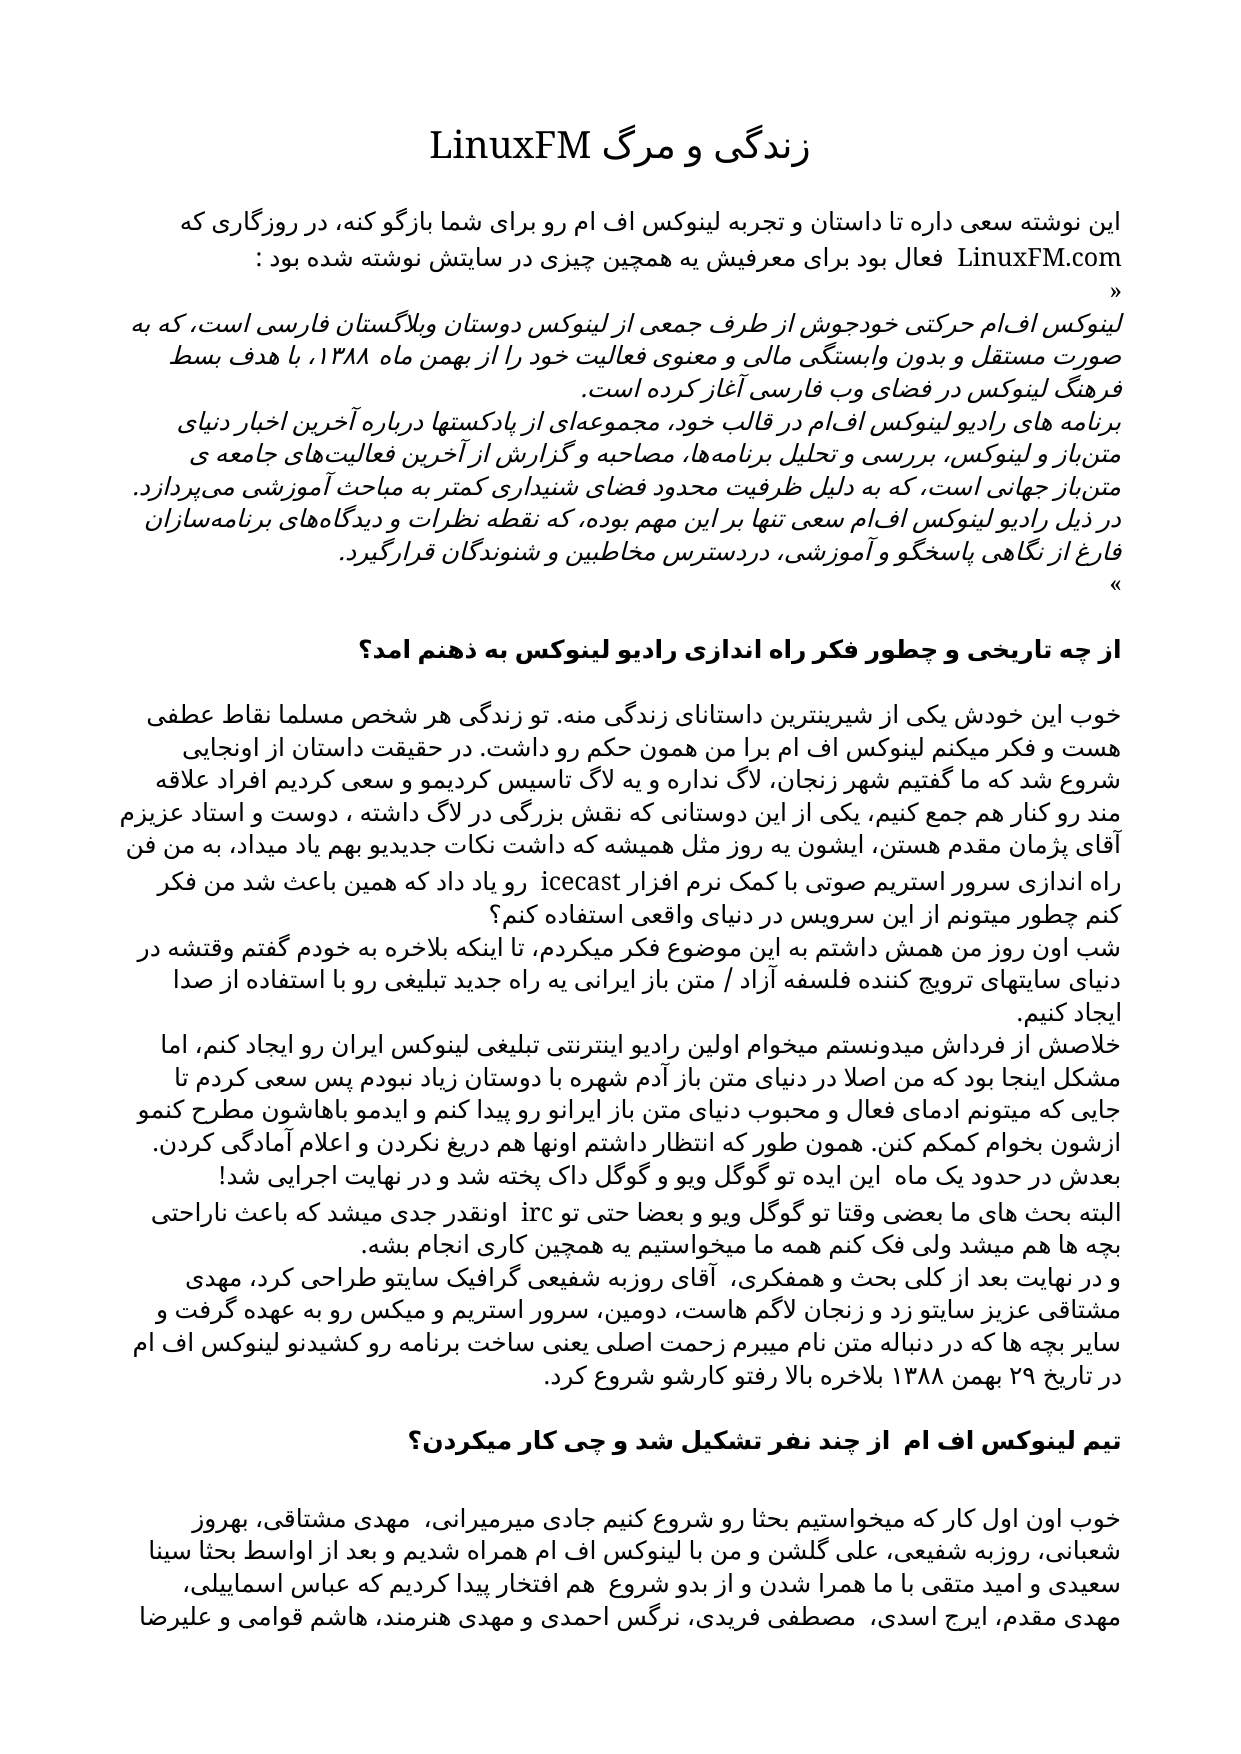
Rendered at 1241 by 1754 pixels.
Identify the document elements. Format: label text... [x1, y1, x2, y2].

text خوب این خودش یکی از شیرینترین داستانای زندگی منه. تو زندگی هر شخص مسلما نقاط عطفی هست و فکر میکنم لینوکس اف ام برا من همون حکم رو داشت. در حقیقت داستان از اونجایی شروع شد که ما گفتیم شهر زنجان، لاگ نداره و یه لاگ تاسیس کردیمو و سعی کردیم افراد علاقه مند رو کنار هم جمع کنیم، یکی از این دوستانی که نقش بزرگی در لاگ داشته ، دوست و استاد عزیزم آقای پژمان مقدم هستن، ایشون یه روز مثل همیشه که داشت نکات جدیدیو بهم یاد میداد، به من فن راه اندازی سرور استریم صوتی با کمک نرم افزار icecast رو یاد داد که همین باعث شد من فکر کنم چطور میتونم از این سرویس در دنیای واقعی استفاده کنم؟ شب اون روز من همش داشتم به این موضوع فکر میکردم، تا اینکه بلاخره به خودم گفتم وقتشه در دنیای سایتهای ترویج کننده فلسفه آزاد / متن باز ایرانی یه راه جدید تبلیغی رو با استفاده از صدا ایجاد کنیم. خلاصش از فرداش میدونستم میخوام اولین رادیو اینترنتی تبلیغی لینوکس ایران رو ایجاد کنم، اما مشکل اینجا بود که من اصلا در دنیای متن باز آدم شهره با دوستان زیاد نبودم پس سعی کردم تا جایی که میتونم ادمای فعال و محبوب دنیای متن باز ایرانو رو پیدا کنم و ایدمو باهاشون مطرح کنمو ازشون بخوام کمکم کنن. همون طور که انتظار داشتم اونها هم دریغ نکردن و اعلام آمادگی کردن. بعدش در حدود یک ماه این ایده تو گوگل ویو و گوگل داک پخته شد و در نهایت اجرایی شد! البته بحث های ما بعضی وقتا تو گوگل ویو و بعضا حتی تو irc اونقدر جدی میشد که باعث ناراحتی بچه ها هم میشد ولی فک کنم همه ما میخواستیم یه همچین کاری انجام بشه. و در نهایت بعد از کلی بحث و همفکری، آقای روزبه شفیعی گرافیک سایتو طراحی کرد،‌ مهدی مشتاقی عزیز سایتو زد و زنجان لاگم هاست، دومین، سرور استریم و میکس رو به عهده گرفت و سایر بچه ها که در دنباله متن نام میبرم زحمت اصلی یعنی ساخت برنامه رو کشیدنو لینوکس اف ام در تاریخ ۲۹ بهمن ۱۳۸۸ بلاخره بالا رفتو کارشو شروع کرد. [118, 668, 1122, 1394]
text تیم لینوکس اف ام از چند نفر تشکیل شد و چی کار میکردن؟ [118, 1394, 1122, 1459]
text این نوشته سعی داره تا داستان و تجربه لینوکس اف ام رو برای شما بازگو کنه، در روزگاری که LinuxFM.com فعال بود برای معرفیش یه همچین چیزی در سایتش نوشته شده بود : [118, 207, 1122, 277]
text خوب اون اول کار که میخواستیم بحثا رو شروع کنیم جادی میرمیرانی، مهدی مشتاقی، بهروز شعبانی، روزبه شفیعی، علی گلشن و من با لینوکس اف ام همراه شدیم و بعد از اواسط بحثا سینا سعیدی و امید متقی با ما همرا شدن و از بدو شروع هم افتخار پیدا کردیم که عباس اسماییلی، مهدی مقدم، ایرج اسدی، مصطفی فریدی، نرگس احمدی و مهدی هنرمند، هاشم قوامی و علیرضا مسرورخواه به جمع ما ملحق شدن، اگر هم اسم کسی جا موند عذر میخوام واقعا اسامی زیادن و حافظه منم افتضاح هست. و اما راجع به وظایف، اکثرمون به عنوان برنامه ساز در رادیو بودیم و هر کسی هر وقت وقتو حوصله کافی پیدا میکرد در زمینه تخصصی خودش برنامه میداد ولی چند نفر هم وظایف بیشتری داشتن مثلا مهدی مشتاقی وظیفه توسعه و برنامه نویسی سایت رو برعهده داشت، ایرج اسدی و مهدی هنرمند وظیفه میکس رو به عهده داشتن، روزبه شفیعی گرافیک سایت اولیه رو طراحی کرد، خانم احمدی لوگو ها رو طراحی می‌کرد و من هم نقش آچار فرانسه یا اصطلاح با کلاس ترش راهبری تیم! [118, 1472, 1122, 1635]
text از چه تاریخی و چطور فکر راه اندازی رادیو لینوکس به ذهنم امد؟ [118, 603, 1122, 668]
text » [118, 571, 1122, 603]
text زندگی و مرگ LinuxFM [118, 118, 1122, 173]
text « لینوکس اف‌ام حرکتی خودجوش از طرف جمعی از لینوکس دوستان وبلاگستان فارسی است، که به صورت مستقل و بدون وابستگی مالی و معنوی فعالیت خود را از بهمن ماه ۱۳۸۸، با هدف بسط فرهنگ لینوکس در فضای وب فارسی آغاز کرده است. برنامه های رادیو لینوکس‌ اف‌‌ام در قالب خود، مجموعه‌ای از پادکستها درباره آخرین اخبار دنیای متن‌باز و لینوکس، بررسی و تحلیل برنامه‌ها، مصاحبه و گزارش از آخرین فعالیت‌های جامعه ی متن‌باز جهانی است، که به دلیل ظرفیت محدود فضای شنیداری کمتر به مباحث آموزشی می‌پردازد. در ذیل رادیو لینوکس اف‌ام سعی تنها بر این مهم بوده، که نقطه نظرات و دیدگاه‌های برنامه‌سازان فارغ از نگاهی پاسخگو و آموزشی، دردسترس مخاطبین و شنوندگان قرارگیرد. [118, 277, 1122, 571]
